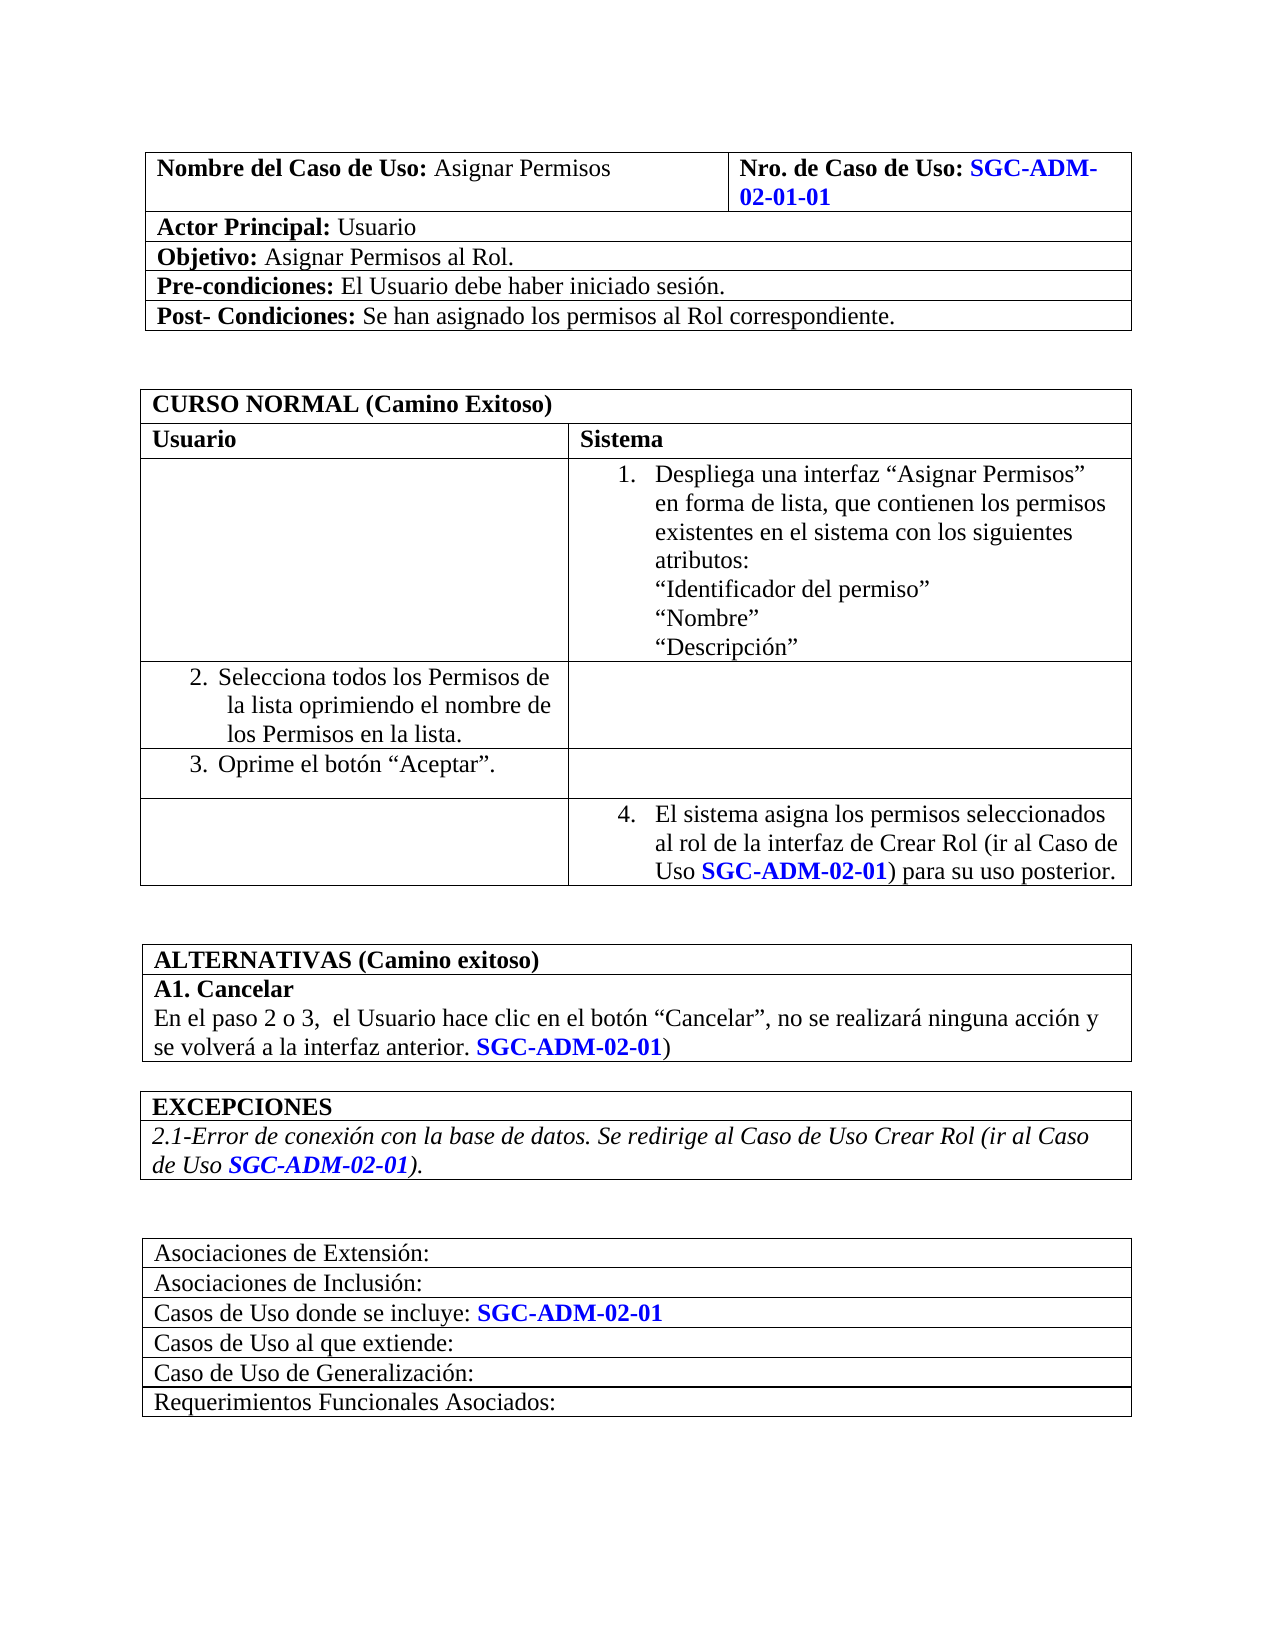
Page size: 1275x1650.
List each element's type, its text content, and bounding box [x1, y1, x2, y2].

table_cell Requerimientos Funcionales Asociados: [143, 1388, 1131, 1416]
table_header EXCEPCIONES [141, 1092, 1131, 1120]
table_cell [569, 749, 1131, 798]
table_cell Despliega una interfaz “Asignar Permisos” en forma de lista, que contienen los permisos existentes en el sistema con los siguientes atributos: “Identificador del permiso” “Nombre” “Descripción” [569, 459, 1131, 661]
table_cell [569, 662, 1131, 748]
table_cell El sistema asigna los permisos seleccionados al rol de la interfaz de Crear Rol (ir al Caso de Uso SGC-ADM-02-01) para su uso posterior. [569, 799, 1131, 885]
table_cell A1. Cancelar En el paso 2 o 3, el Usuario hace clic en el botón “Cancelar”, no se realizará ninguna acción y se volverá a la interfaz anterior. SGC-ADM-02-01) [143, 975, 1131, 1061]
table_cell Post- Condiciones: Se han asignado los permisos al Rol correspondiente. [146, 301, 1131, 330]
table_cell Casos de Uso donde se incluye: SGC-ADM-02-01 [143, 1298, 1131, 1327]
table_cell Usuario [141, 424, 568, 458]
table_cell Oprime el botón “Aceptar”. [141, 749, 568, 798]
table_cell Selecciona todos los Permisos de la lista oprimiendo el nombre de los Permisos en la lista. [141, 662, 568, 748]
table_header Nro. de Caso de Uso: SGC-ADM-02-01-01 [729, 153, 1131, 211]
table_cell Actor Principal: Usuario [146, 212, 1131, 241]
table_cell Pre-condiciones: El Usuario debe haber iniciado sesión. [146, 271, 1131, 300]
table_cell Objetivo: Asignar Permisos al Rol. [146, 242, 1131, 270]
table_cell [141, 459, 568, 661]
table_cell Casos de Uso al que extiende: [143, 1328, 1131, 1357]
table_cell Caso de Uso de Generalización: [143, 1358, 1131, 1386]
table_cell [141, 799, 568, 885]
table_cell 2.1-Error de conexión con la base de datos. Se redirige al Caso de Uso Crear Rol (ir al Caso de Uso SGC-ADM-02-01). [141, 1121, 1131, 1179]
table_cell Asociaciones de Inclusión: [143, 1268, 1131, 1297]
table_header ALTERNATIVAS (Camino exitoso) [143, 945, 1131, 973]
table_header Nombre del Caso de Uso: Asignar Permisos [146, 153, 728, 211]
table_header Asociaciones de Extensión: [143, 1239, 1131, 1267]
table_cell Sistema [569, 424, 1131, 458]
table_header CURSO NORMAL (Camino Exitoso) [141, 390, 1131, 423]
